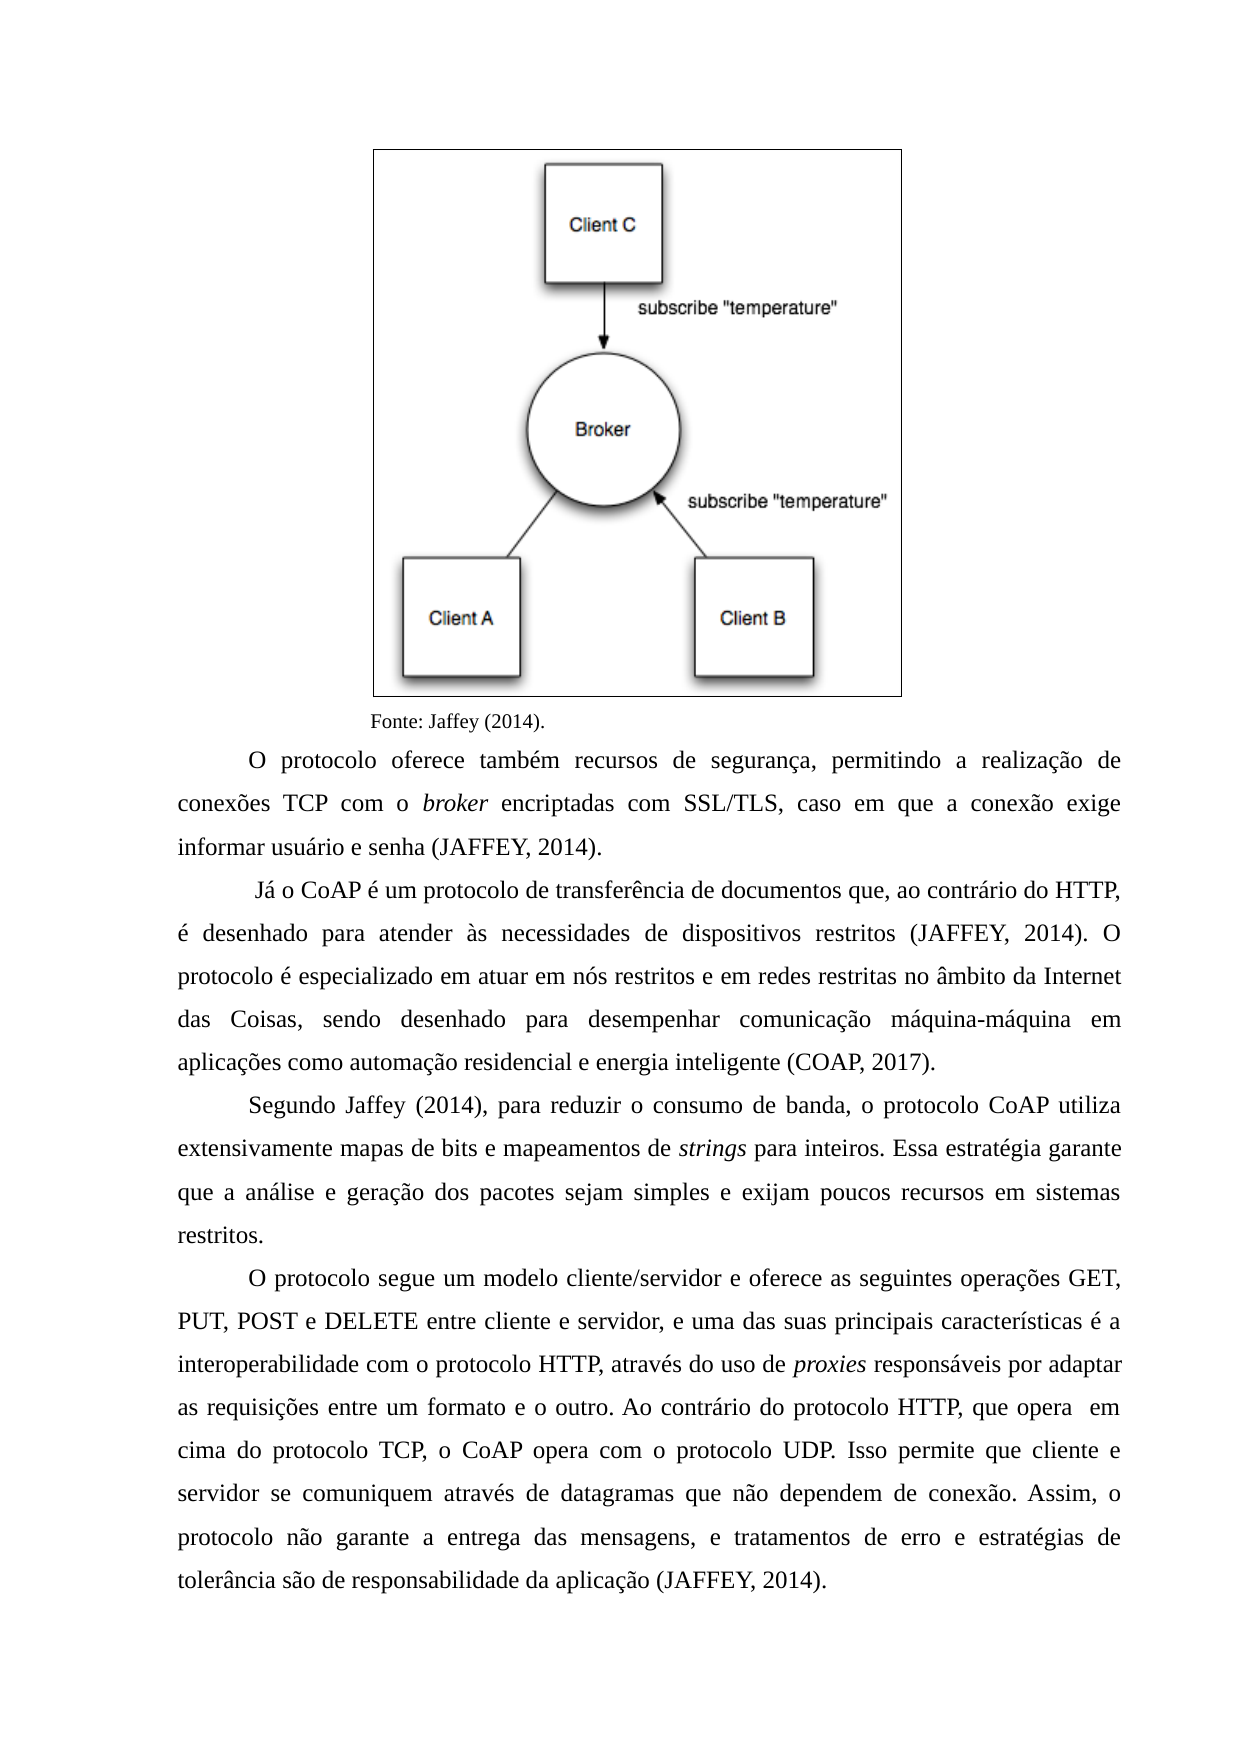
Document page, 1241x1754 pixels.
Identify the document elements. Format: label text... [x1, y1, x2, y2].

text O protocolo segue um modelo cliente/servidor e oferece as seguintes operações GET, PUT, POST e DELETE entre cliente e servidor, e uma das suas principais características é a interoperabilidade com o protocolo HTTP, através do uso de proxies responsáveis por adaptar as requisições entre um formato e o outro. Ao contrário do protocolo HTTP, que opera em cima do protocolo TCP, o CoAP opera com o protocolo UDP. Isso permite que cliente e servidor se comuniquem através de datagramas que não dependem de conexão. Assim, o protocolo não garante a entrega das mensagens, e tratamentos de erro e estratégias de tolerância são de responsabilidade da aplicação (JAFFEY, 2014). [177, 1263, 1122, 1593]
text Segundo Jaffey (2014), para reduzir o consumo de banda, o protocolo CoAP utiliza extensivamente mapas de bits e mapeamentos de strings para inteiros. Essa estratégia garante que a análise e geração dos pacotes sejam simples e exijam poucos recursos em sistemas restritos. [177, 1090, 1122, 1248]
text O protocolo oferece também recursos de segurança, permitindo a realização de conexões TCP com o broker encriptadas com SSL/TLS, caso em que a conexão exige informar usuário e senha (JAFFEY, 2014). [177, 745, 1122, 860]
text Fonte: Jaffey (2014). [370, 133, 1122, 733]
text Já o CoAP é um protocolo de transferência de documentos que, ao contrário do HTTP, é desenhado para atender às necessidades de dispositivos restritos (JAFFEY, 2014). O protocolo é especializado em atuar em nós restritos e em redes restritas no âmbito da Internet das Coisas, sendo desenhado para desempenhar comunicação máquina-máquina em aplicações como automação residencial e energia inteligente (COAP, 2017). [177, 875, 1122, 1076]
